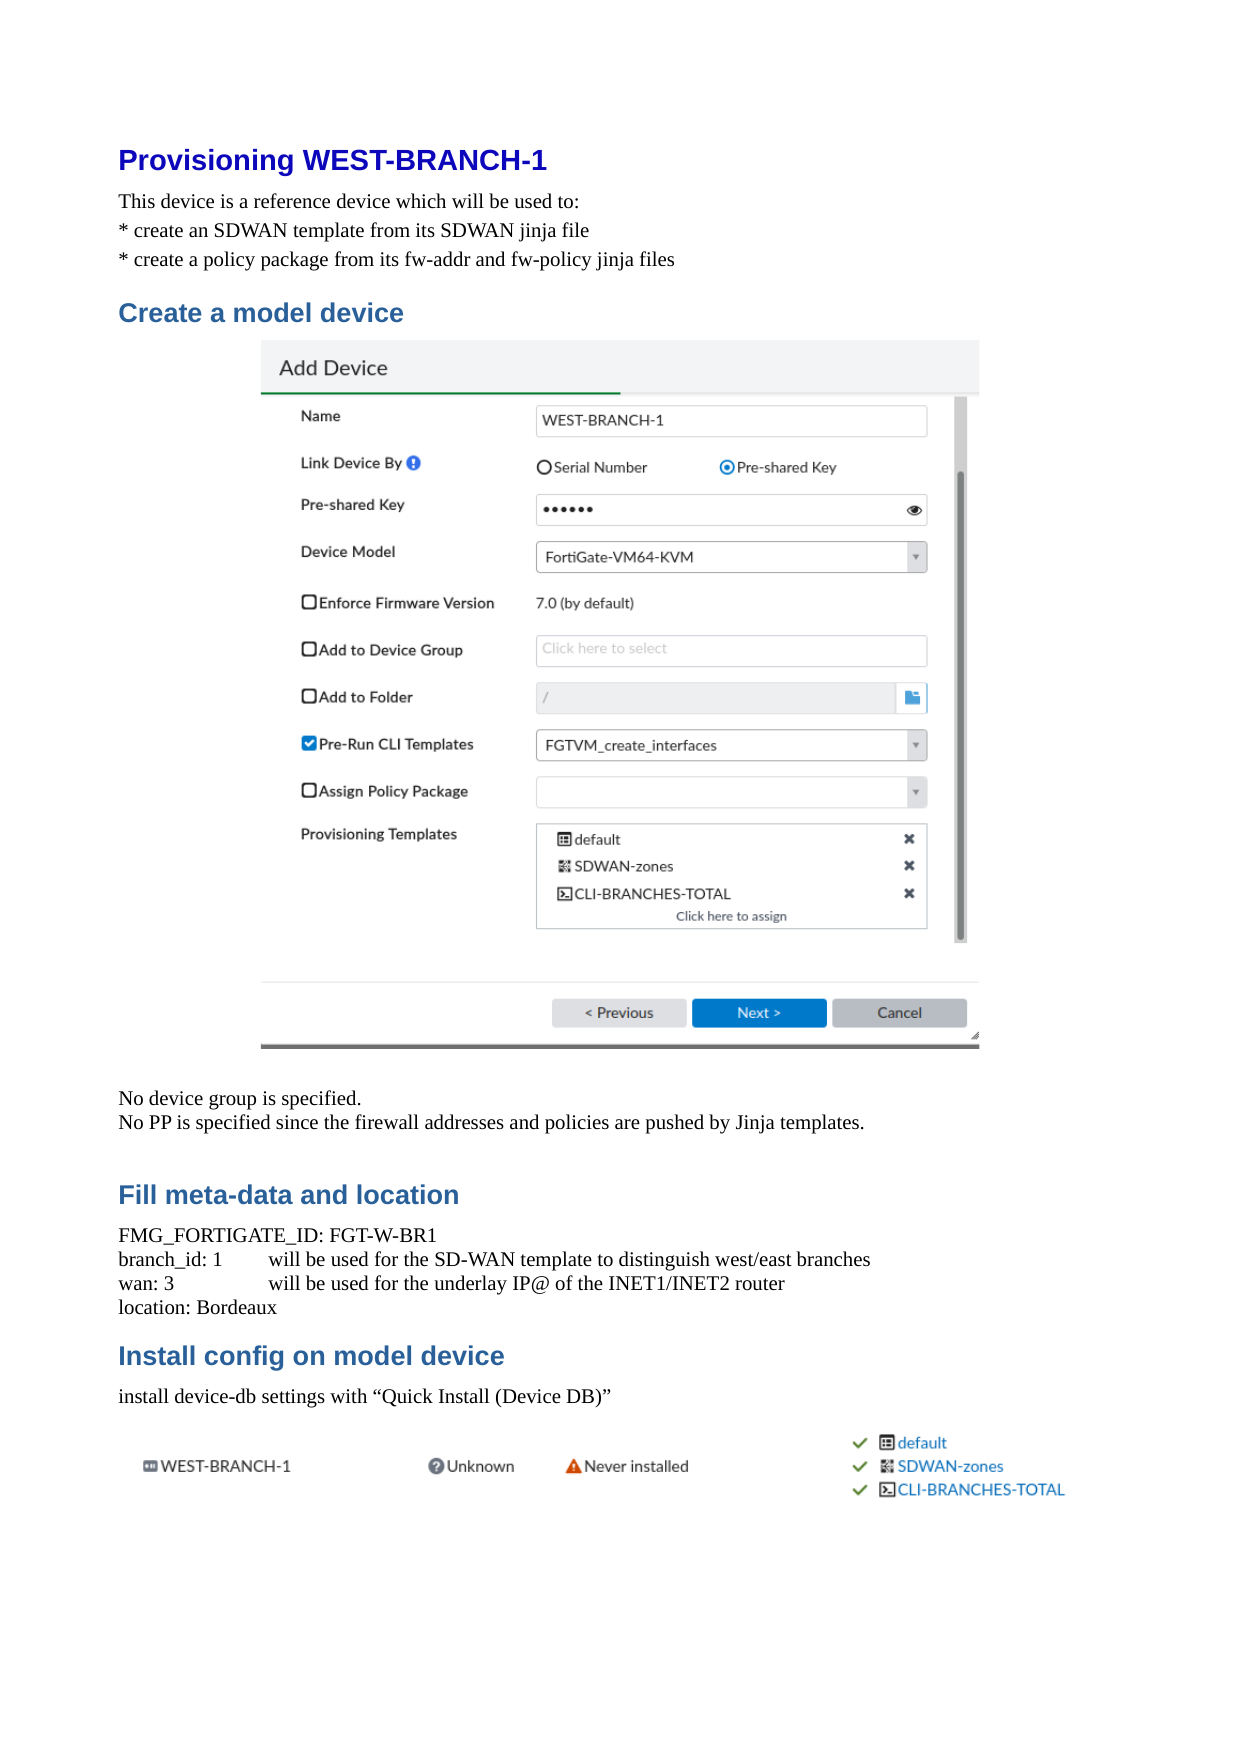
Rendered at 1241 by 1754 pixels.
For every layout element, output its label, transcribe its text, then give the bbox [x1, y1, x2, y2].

text No PP is specified since the firewall addresses and policies are pushed by Jinja templates. [118, 1110, 1122, 1134]
text This device is a reference device which will be used to: [118, 189, 1122, 213]
text branch_id: 1 will be used for the SD-WAN template to distinguish west/east branches [118, 1247, 1122, 1271]
subtitle Fill meta-data and location [118, 1179, 1122, 1211]
picture [118, 1432, 1123, 1506]
subtitle Provisioning WEST-BRANCH-1 [118, 143, 1122, 177]
subtitle Install config on model device [118, 1340, 1122, 1371]
text install device-db settings with “Quick Install (Device DB)” [118, 1384, 1122, 1408]
picture [260, 340, 980, 1049]
subtitle Create a model device [118, 297, 1122, 328]
text FMG_FORTIGATE_ID: FGT-W-BR1 [118, 1223, 1122, 1247]
text wan: 3 will be used for the underlay IP@ of the INET1/INET2 router [118, 1271, 1122, 1295]
text location: Bordeaux [118, 1295, 1122, 1319]
text No device group is specified. [118, 1086, 1122, 1110]
text * create an SDWAN template from its SDWAN jinja file [118, 218, 1122, 242]
text * create a policy package from its fw-addr and fw-policy jinja files [118, 247, 1122, 271]
